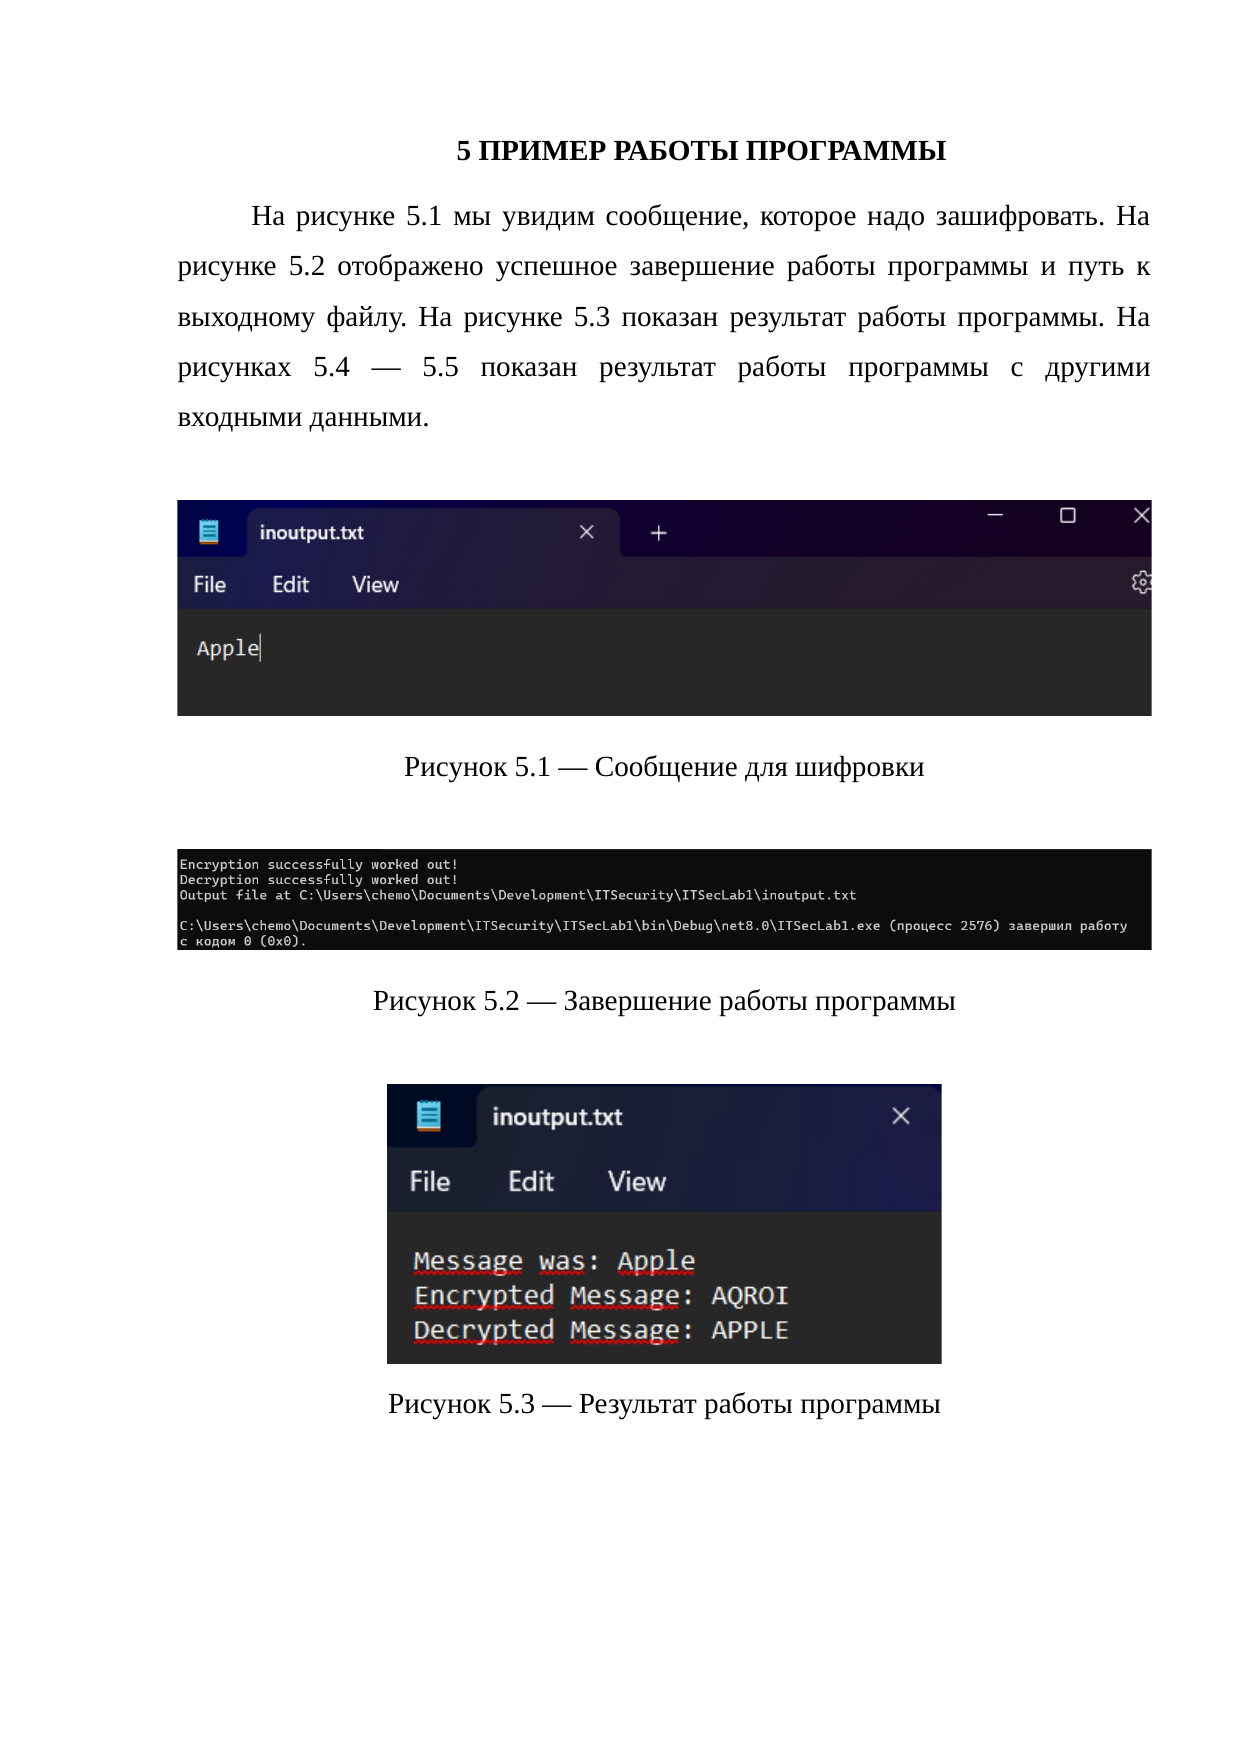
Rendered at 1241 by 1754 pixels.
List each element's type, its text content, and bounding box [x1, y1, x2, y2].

text На рисунке 5.1 мы увидим сообщение, которое надо зашифровать. На рисунке 5.2 отображено успешное завершение работы программы и путь к выходному файлу. На рисунке 5.3 показан результат работы программы. На рисунках 5.4 — 5.5 показан результат работы программы с другими входными данными. [177, 198, 1152, 433]
text Рисунок 5.1 — Сообщение для шифровки [177, 716, 1152, 782]
text Рисунок 5.2 — Завершение работы программы [177, 950, 1152, 1017]
picture [177, 500, 1152, 716]
subtitle Пример работы программы [251, 133, 1152, 166]
picture [177, 849, 1152, 950]
picture [387, 1084, 942, 1364]
subtitle Рисунок 5.3 — Результат работы программы [177, 1386, 1152, 1419]
